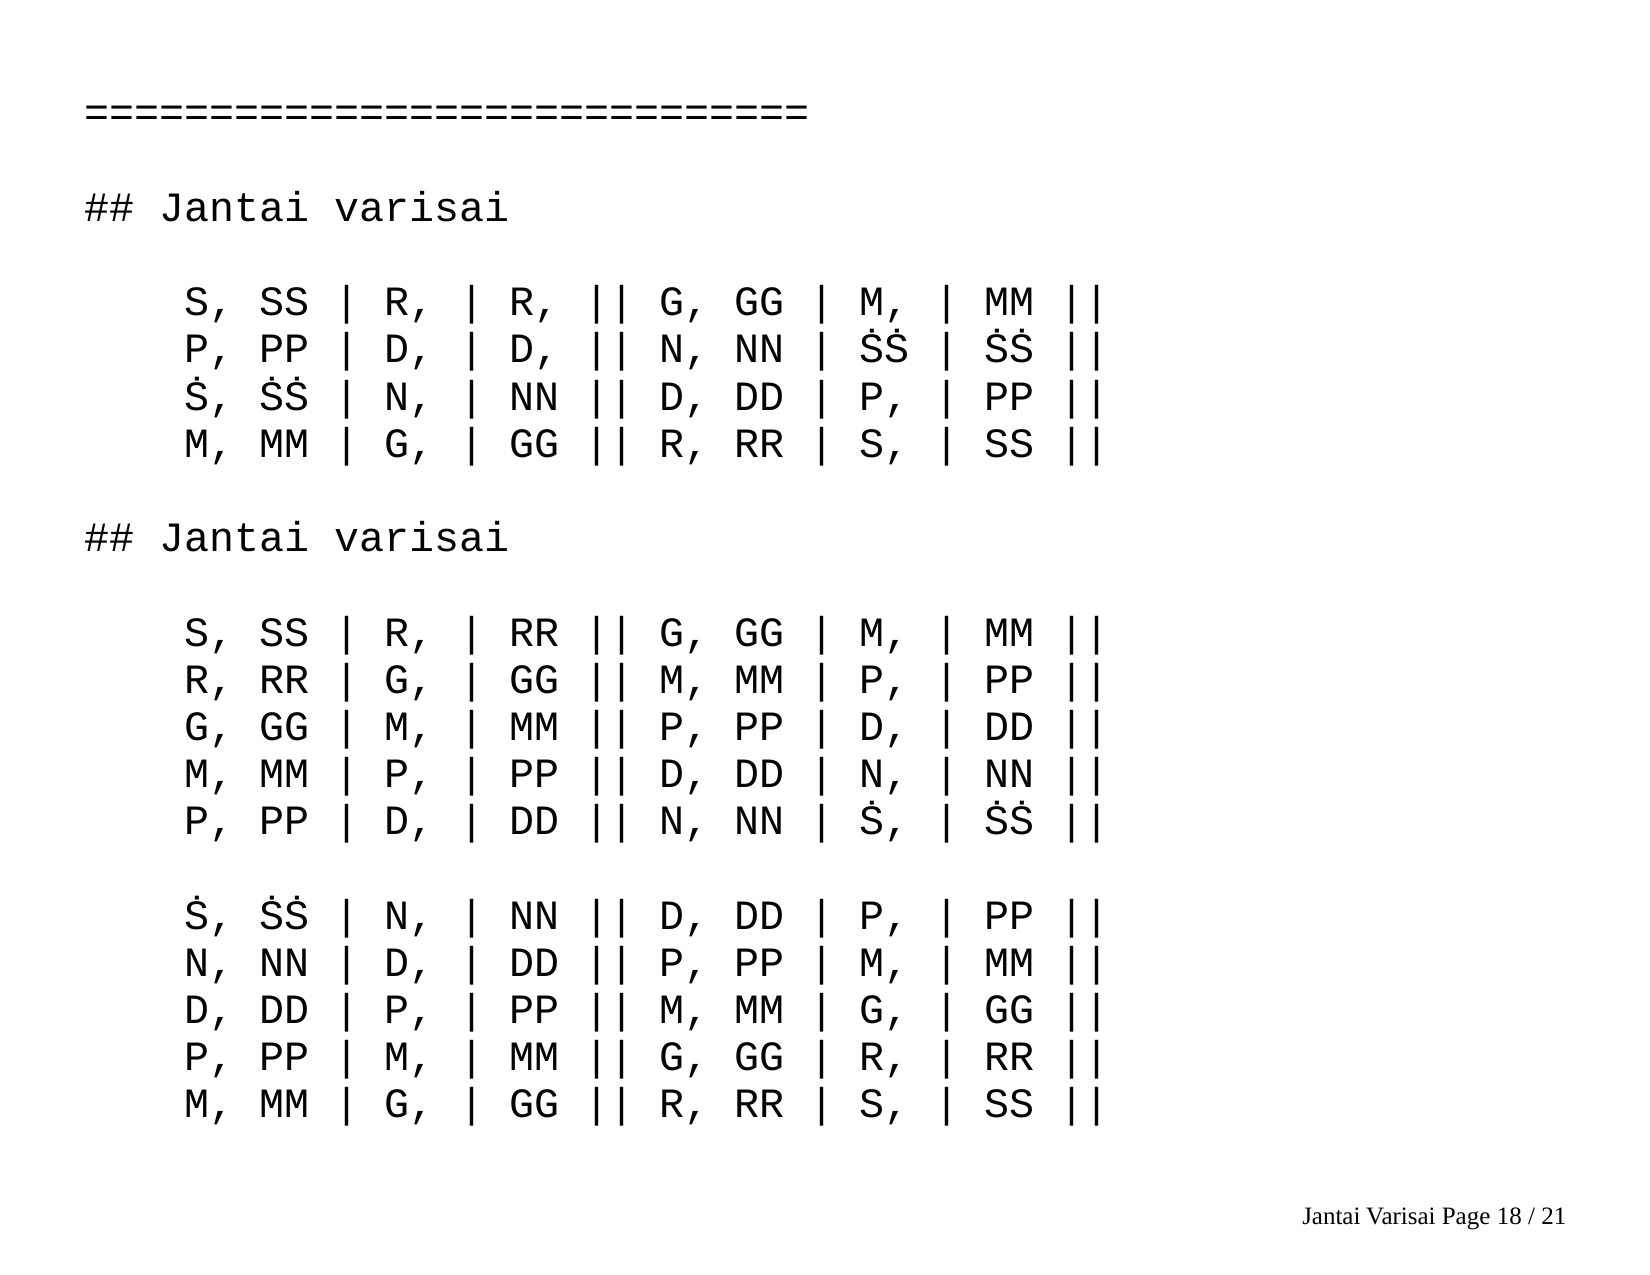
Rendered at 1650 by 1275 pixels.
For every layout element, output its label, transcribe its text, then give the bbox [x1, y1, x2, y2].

text M, MM | G, | GG || R, RR | S, | SS || [84, 422, 1566, 470]
text S, SS | R, | RR || G, GG | M, | MM || [84, 611, 1566, 658]
text P, PP | M, | MM || G, GG | R, | RR || [84, 1036, 1566, 1083]
text G, GG | M, | MM || P, PP | D, | DD || [84, 706, 1566, 753]
text D, DD | P, | PP || M, MM | G, | GG || [84, 989, 1566, 1036]
text R, RR | G, | GG || M, MM | P, | PP || [84, 658, 1566, 706]
text Ṡ, ṠṠ | N, | NN || D, DD | P, | PP || [84, 894, 1566, 942]
text ============================= [84, 92, 1566, 139]
text Ṡ, ṠṠ | N, | NN || D, DD | P, | PP || [84, 375, 1566, 422]
text N, NN | D, | DD || P, PP | M, | MM || [84, 942, 1566, 989]
text M, MM | G, | GG || R, RR | S, | SS || [84, 1083, 1566, 1130]
text P, PP | D, | D, || N, NN | ṠṠ | ṠṠ || [84, 328, 1566, 375]
text ## Jantai varisai [84, 187, 1566, 234]
text S, SS | R, | R, || G, GG | M, | MM || [84, 281, 1566, 328]
text ## Jantai varisai [84, 517, 1566, 564]
text P, PP | D, | DD || N, NN | Ṡ, | ṠṠ || [84, 800, 1566, 847]
text M, MM | P, | PP || D, DD | N, | NN || [84, 753, 1566, 800]
